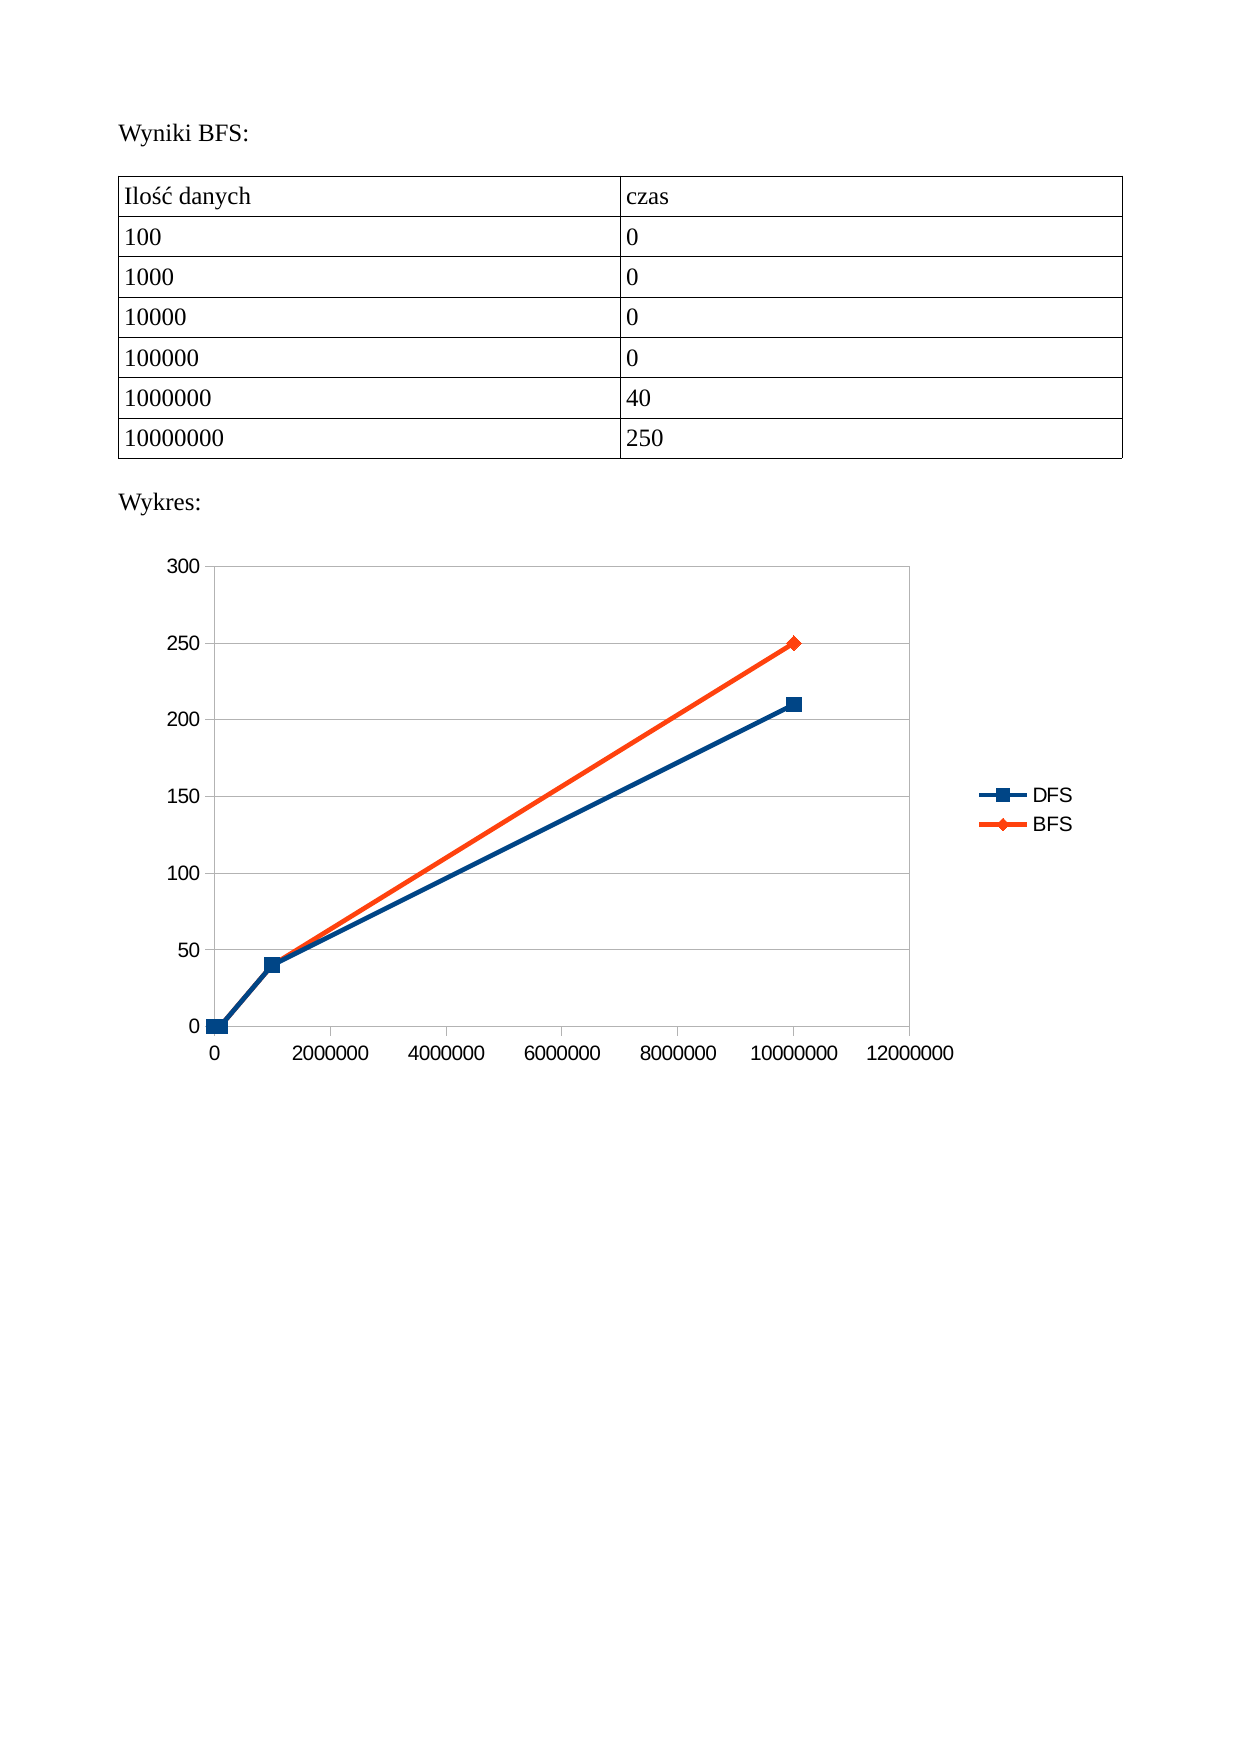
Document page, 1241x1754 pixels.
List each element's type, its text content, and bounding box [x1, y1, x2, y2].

table_cell 100 [119, 217, 620, 256]
table_cell 1000000 [119, 378, 620, 417]
table_cell 100000 [119, 338, 620, 377]
table_cell 0 [621, 298, 1122, 337]
table_cell 0 [621, 257, 1122, 297]
table_cell 10000 [119, 298, 620, 337]
text Wykres: [118, 487, 1122, 515]
table_cell 250 [621, 419, 1122, 458]
table_cell 1000 [119, 257, 620, 297]
table_cell 0 [621, 217, 1122, 256]
table_cell 0 [621, 338, 1122, 377]
text Wyniki BFS: [118, 118, 1122, 147]
table_header czas [621, 177, 1122, 216]
table_header Ilość danych [119, 177, 620, 216]
table_cell 10000000 [119, 419, 620, 458]
table_cell 40 [621, 378, 1122, 417]
